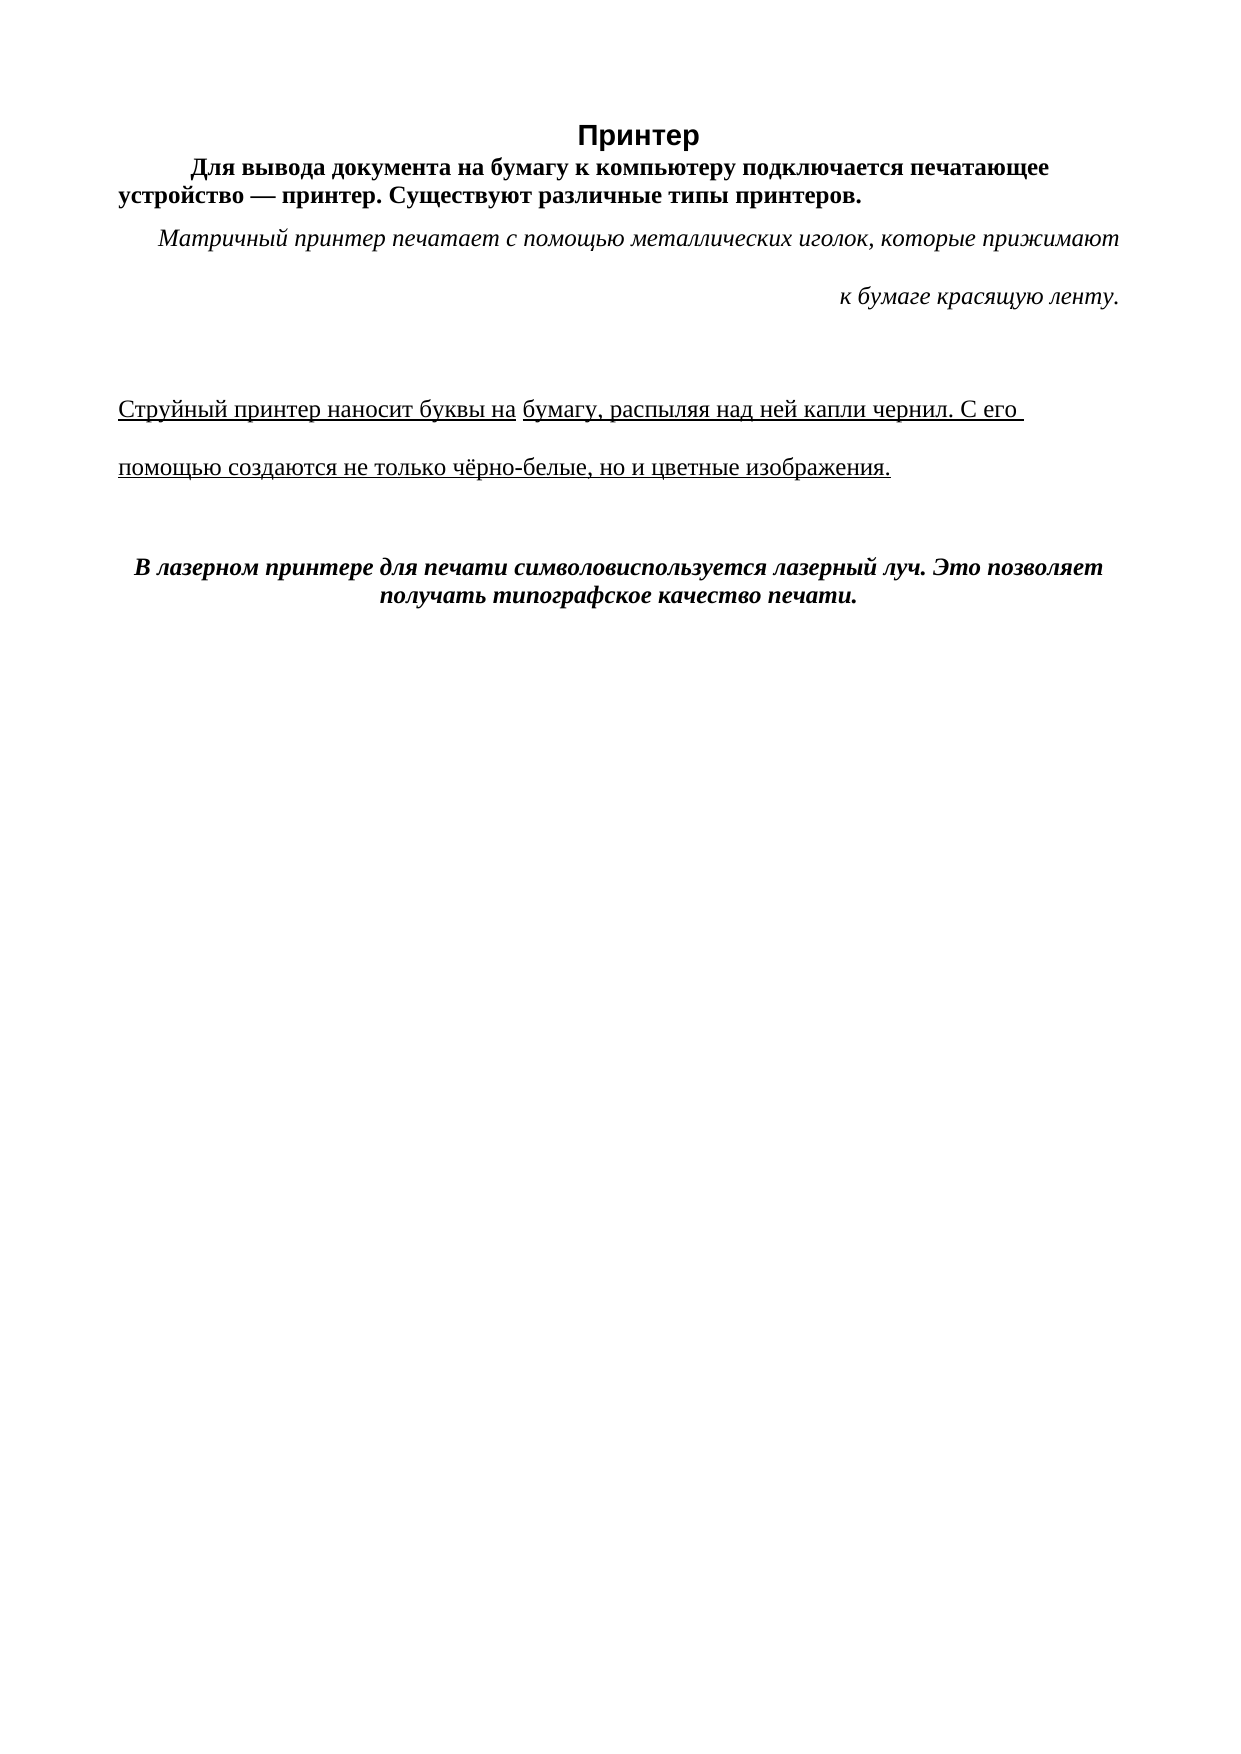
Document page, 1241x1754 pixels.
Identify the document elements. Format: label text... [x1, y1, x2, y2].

text устройство — принтер. Существуют различные типы принтеров. [118, 180, 1122, 209]
text Матричный принтер печатает с помощью металлических иголок, которые прижимают [118, 223, 1122, 252]
text Для вывода документа на бумагу к компьютеру подключается печатающее [118, 152, 1122, 180]
text Принтер [118, 118, 1159, 152]
text к бумаге красящую ленту. [118, 281, 1122, 310]
text Струйный принтер наносит буквы на бумагу, распыляя над ней капли чернил. С его помощью создаются не только чёрно-белые, но и цветные изображения. [118, 394, 1122, 481]
text В лазерном принтере для печати символовиспользуется лазерный луч. Это позволяет получать типографское качество печати. [118, 552, 1122, 609]
